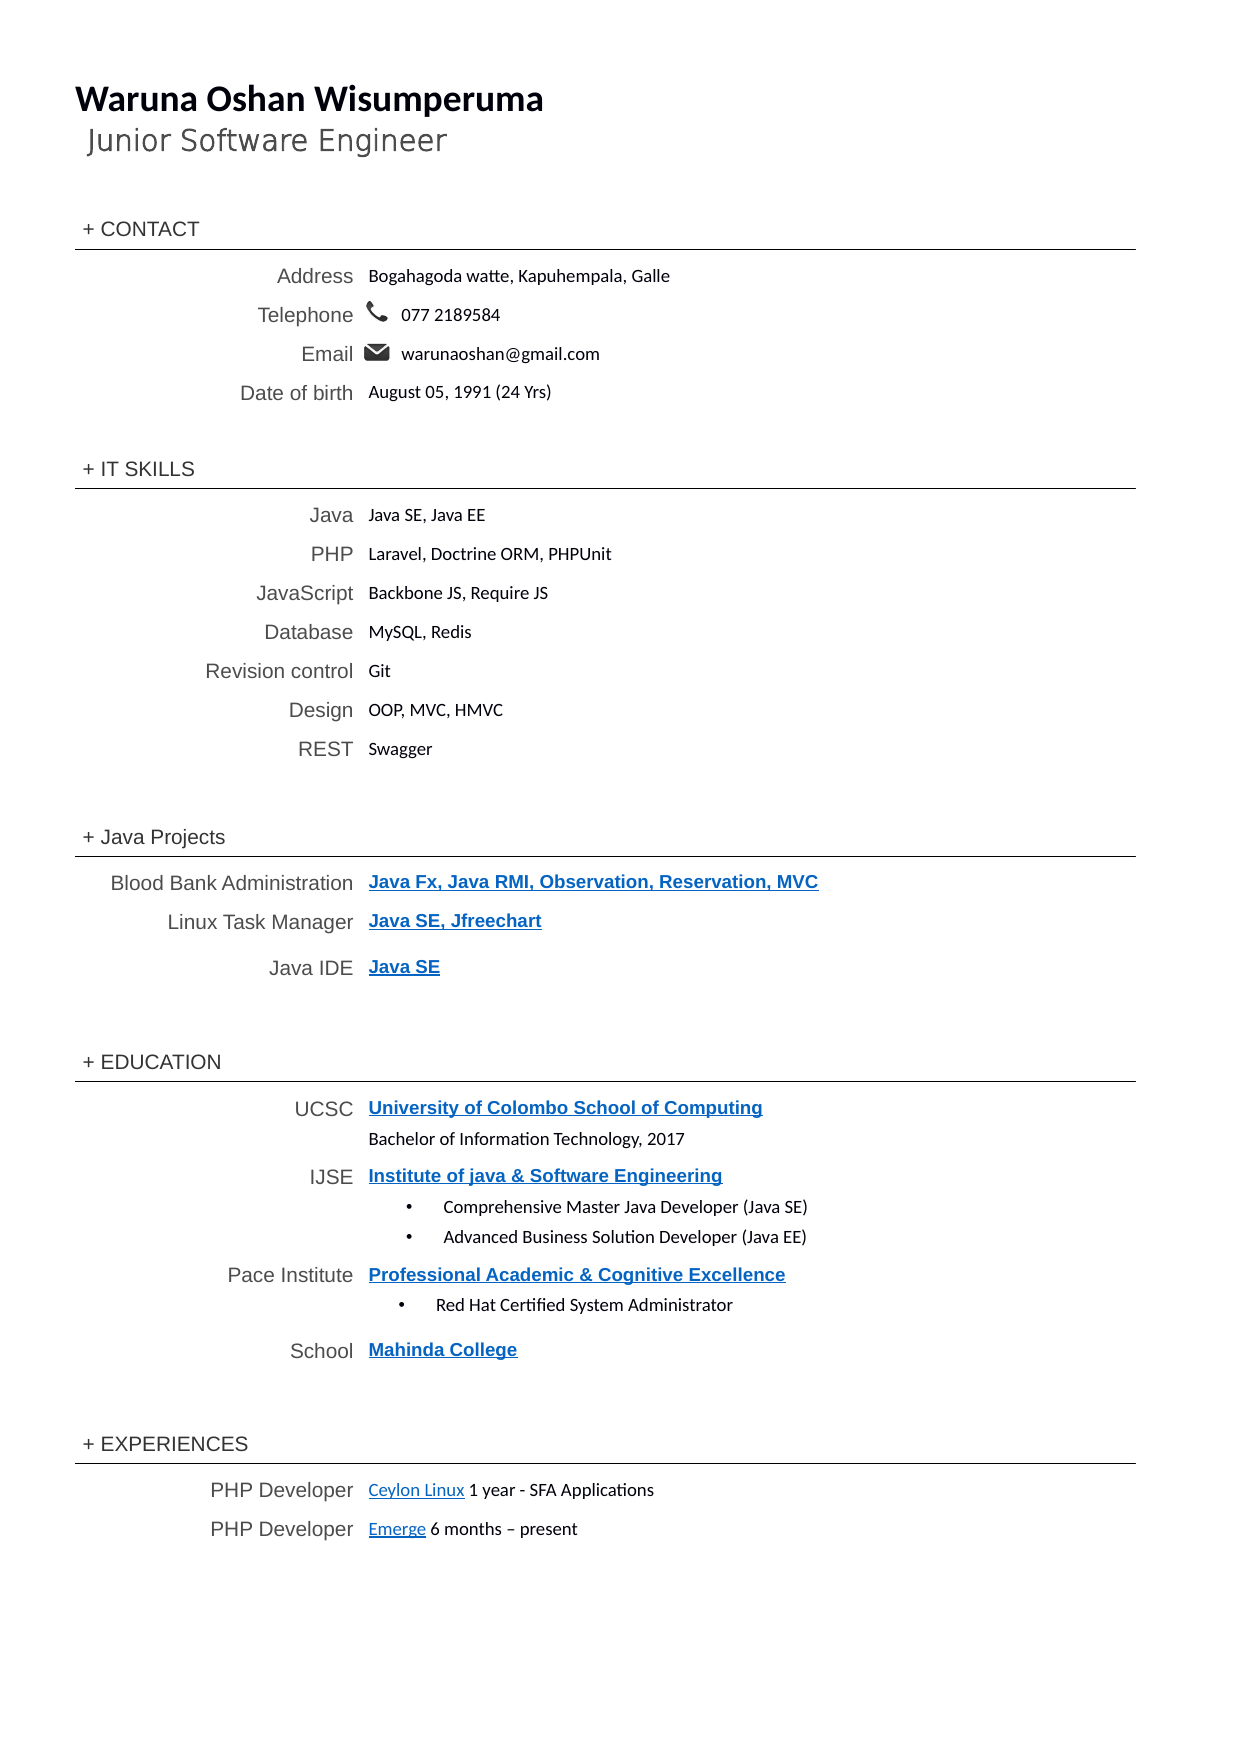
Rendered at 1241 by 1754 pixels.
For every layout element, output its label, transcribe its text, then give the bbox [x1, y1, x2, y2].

table_cell Git [361, 652, 1136, 691]
table_cell REST [75, 730, 361, 768]
table_cell Java Fx, Java RMI, Observation, Reservation, MVC [361, 864, 1136, 902]
table_cell IJSE [75, 1157, 361, 1256]
table_header [75, 489, 1136, 496]
table_cell Java [75, 496, 361, 535]
table_cell Mahinda College [361, 1331, 1136, 1370]
table_cell Backbone JS, Require JS [361, 574, 1136, 613]
table_cell PHP Developer [75, 1510, 361, 1548]
table_cell Database [75, 613, 361, 652]
table_cell Ceylon Linux 1 year - SFA Applications [361, 1471, 1136, 1509]
table_cell [361, 295, 394, 334]
table_cell Institute of java & Software Engineering Comprehensive Master Java Developer (Java SE) Advanced Business Solution Developer (Java EE) [361, 1157, 1136, 1256]
table_cell Blood Bank Administration [75, 864, 361, 902]
table_header + EXPERIENCES [75, 1416, 1136, 1463]
table_cell Emerge 6 months – present [361, 1510, 1136, 1548]
table_cell UCSC [75, 1089, 361, 1157]
table_header + CONTACT [75, 202, 1136, 249]
subtitle Junior Software Engineer [87, 123, 1153, 157]
table_cell PHP Developer [75, 1471, 361, 1509]
table_header + EDUCATION [75, 1035, 1136, 1081]
table_cell warunaoshan@gmail.com [394, 334, 1136, 373]
table_header [75, 857, 1136, 863]
table_cell University of Colombo School of Computing Bachelor of Information Technology, 2017 [361, 1089, 1136, 1157]
table_cell Design [75, 691, 361, 729]
table_cell Telephone [75, 295, 361, 334]
table_header + Java Projects [75, 810, 1136, 856]
table_cell [361, 334, 394, 373]
table_cell Swagger [361, 730, 1136, 768]
table_header Address [75, 256, 361, 295]
table_cell Java IDE [75, 948, 361, 994]
table_cell Java SE, Java EE [361, 496, 1136, 535]
table_cell Date of birth [75, 373, 361, 412]
table_cell PHP [75, 535, 361, 574]
table_cell JavaScript [75, 574, 361, 613]
table_cell MySQL, Redis [361, 613, 1136, 652]
table_cell Professional Academic & Cognitive Excellence Red Hat Certified System Administrator [361, 1256, 1136, 1331]
table_cell OOP, MVC, HMVC [361, 691, 1136, 729]
table_cell August 05, 1991 (24 Yrs) [361, 373, 1136, 412]
table_header [75, 1082, 1136, 1089]
table_header [75, 1464, 1136, 1471]
table_cell School [75, 1331, 361, 1370]
table_cell Revision control [75, 652, 361, 691]
table_header + IT SKILLS [75, 442, 1136, 488]
table_cell Java SE [361, 948, 1136, 994]
table_cell 077 2189584 [394, 295, 1136, 334]
text Waruna Oshan Wisumperuma [75, 75, 1165, 121]
table_header [75, 250, 1136, 256]
table_cell Linux Task Manager [75, 903, 361, 948]
table_cell Laravel, Doctrine ORM, PHPUnit [361, 535, 1136, 574]
table_header Bogahagoda watte, Kapuhempala, Galle [361, 256, 1136, 295]
table_cell Java SE, Jfreechart [361, 903, 1136, 948]
table_cell Pace Institute [75, 1256, 361, 1331]
table_cell Email [75, 334, 361, 373]
